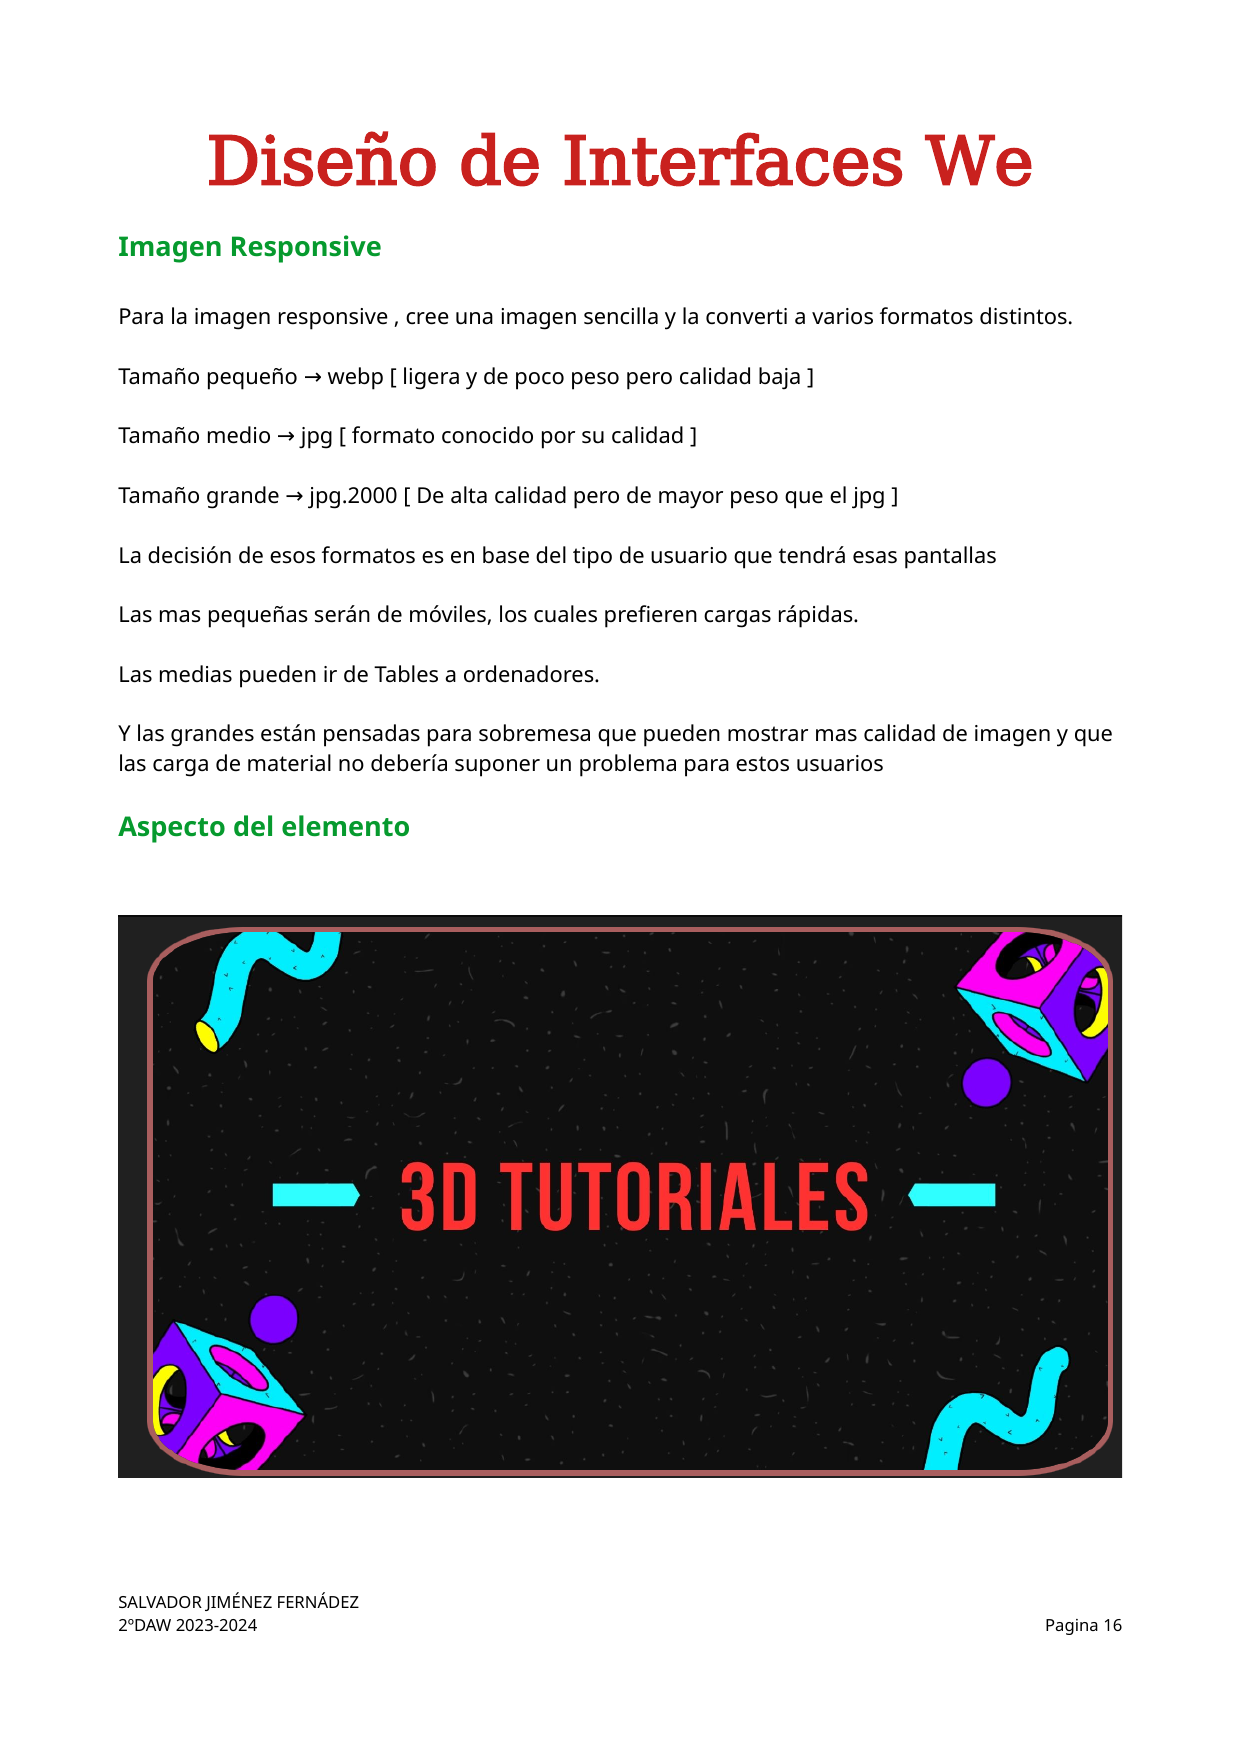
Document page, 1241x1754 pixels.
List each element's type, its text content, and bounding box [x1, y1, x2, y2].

text Tamaño medio → jpg [ formato conocido por su calidad ] [118, 421, 1122, 450]
text La decisión de esos formatos es en base del tipo de usuario que tendrá esas pantallas [118, 540, 1122, 569]
text Las mas pequeñas serán de móviles, los cuales prefieren cargas rápidas. [118, 599, 1122, 629]
text Tamaño pequeño → webp [ ligera y de poco peso pero calidad baja ] [118, 361, 1122, 391]
text Imagen Responsive [118, 228, 1122, 264]
text Aspecto del elemento [118, 808, 1122, 845]
text Para la imagen responsive , cree una imagen sencilla y la converti a varios formatos distintos. [118, 301, 1122, 331]
text Y las grandes están pensadas para sobremesa que pueden mostrar mas calidad de imagen y que las carga de material no debería suponer un problema para estos usuarios [118, 718, 1122, 778]
text Tamaño grande → jpg.2000 [ De alta calidad pero de mayor peso que el jpg ] [118, 480, 1122, 510]
picture [118, 915, 1123, 1478]
text Las medias pueden ir de Tables a ordenadores. [118, 659, 1122, 689]
